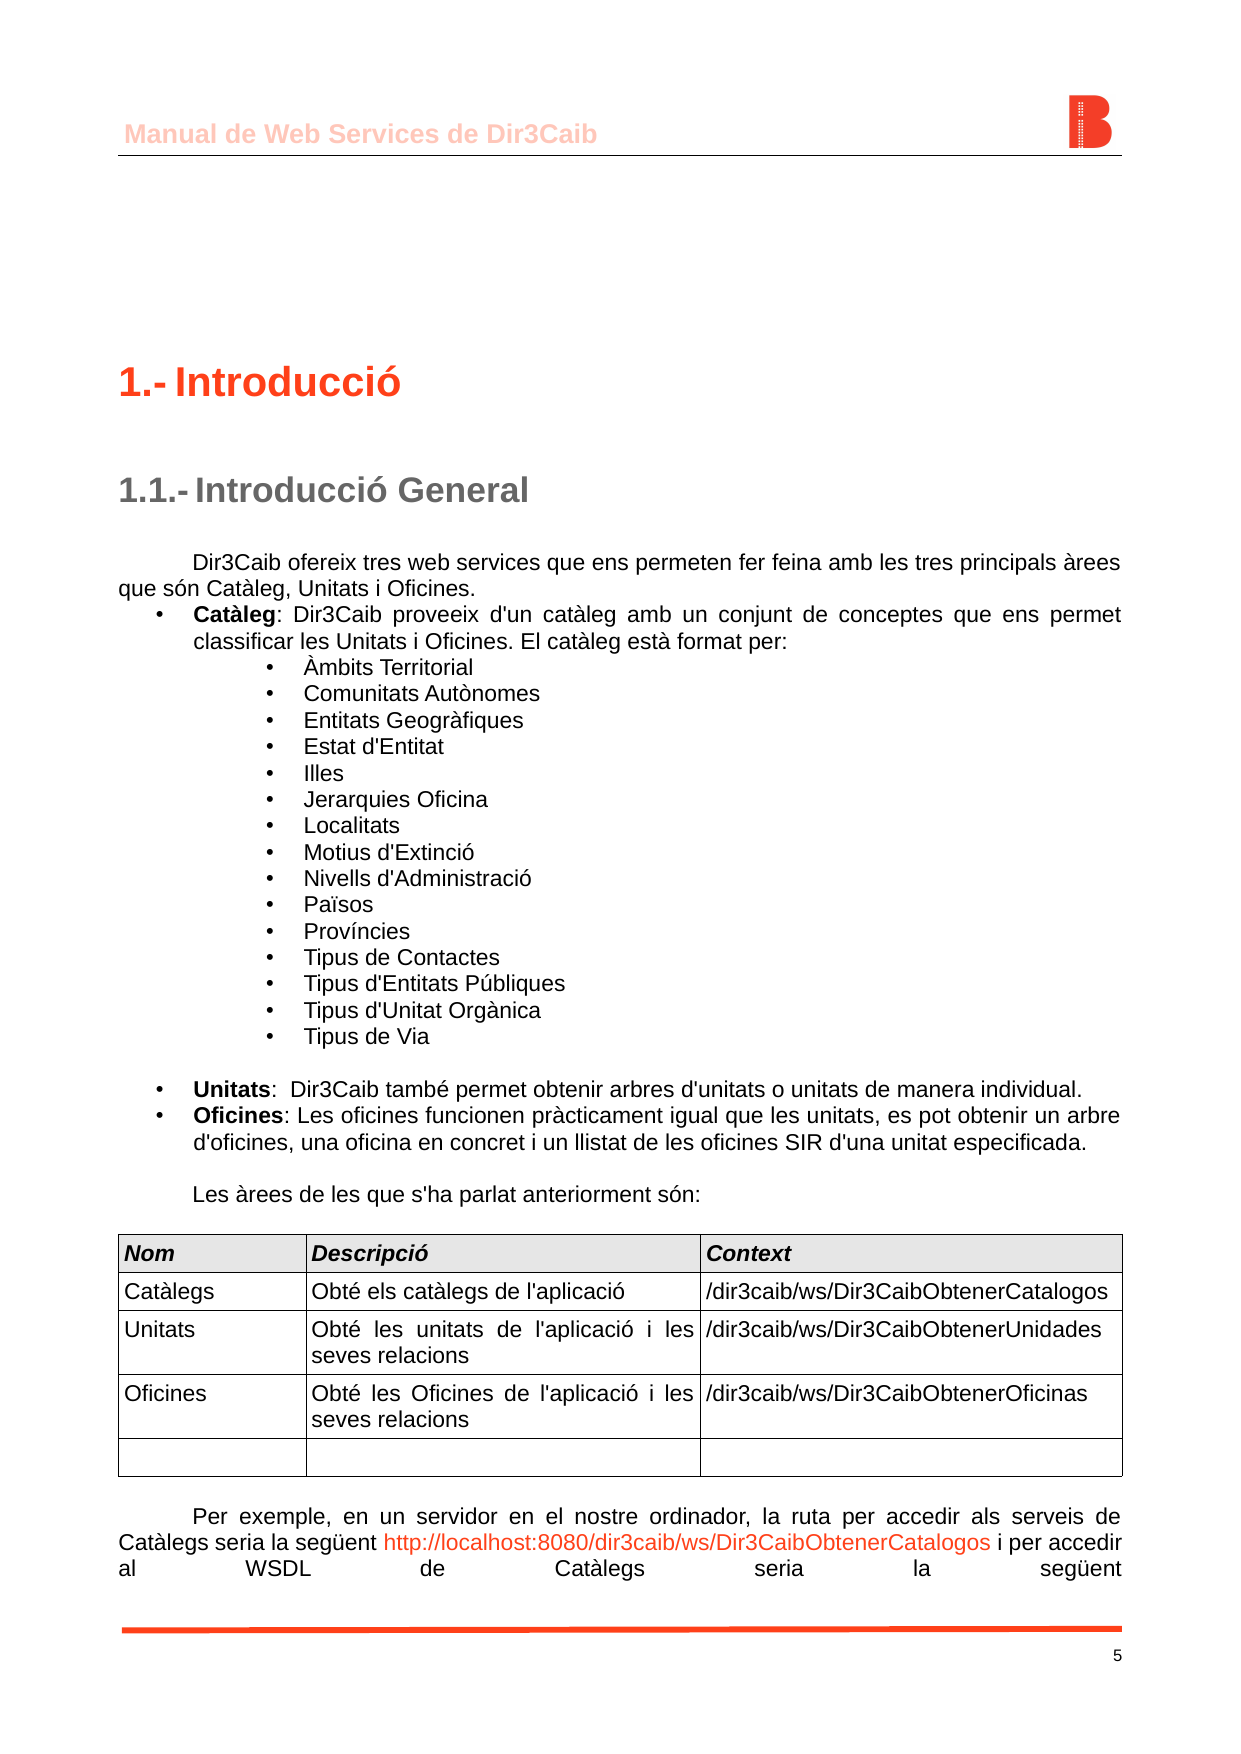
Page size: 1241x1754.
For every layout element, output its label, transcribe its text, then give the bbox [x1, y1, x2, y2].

table_header Context [701, 1235, 1122, 1272]
table_cell /dir3caib/ws/Dir3CaibObtenerOficinas [701, 1375, 1122, 1438]
table_cell Catàlegs [119, 1273, 306, 1310]
subtitle Introducció General [118, 469, 1122, 510]
list Localitats [266, 812, 1122, 838]
picture [1063, 94, 1117, 150]
list Nivells d'Administració [266, 865, 1122, 891]
subtitle Introducció [118, 357, 1122, 405]
text Per exemple, en un servidor en el nostre ordinador, la ruta per accedir als serveis de Catàlegs seria la següent http://localhost:8080/dir3caib/ws/Dir3CaibObtenerCatalogos i per accedir al WSDL de Catàlegs seria la següent [118, 1503, 1122, 1582]
table_cell Unitats [119, 1311, 306, 1374]
list Illes [266, 759, 1122, 786]
list Tipus de Via [266, 1023, 1122, 1049]
list Tipus de Contactes [266, 944, 1122, 970]
text Dir3Caib ofereix tres web services que ens permeten fer feina amb les tres principals àrees que són Catàleg, Unitats i Oficines. [118, 549, 1122, 601]
list Comunitats Autònomes [266, 680, 1122, 707]
list Tipus d'Unitat Orgànica [266, 997, 1122, 1023]
list Estat d'Entitat [266, 733, 1122, 759]
list Províncies [266, 918, 1122, 944]
list Àmbits Territorial [266, 654, 1122, 680]
table_cell [119, 1439, 306, 1476]
table_cell /dir3caib/ws/Dir3CaibObtenerCatalogos [701, 1273, 1122, 1310]
table_header Descripció [307, 1235, 700, 1272]
table_cell [307, 1439, 700, 1476]
table_cell /dir3caib/ws/Dir3CaibObtenerUnidades [701, 1311, 1122, 1374]
list Tipus d'Entitats Públiques [266, 970, 1122, 997]
table_cell [701, 1439, 1122, 1476]
list Oficines: Les oficines funcionen pràcticament igual que les unitats, es pot obtenir un arbre d'oficines, una oficina en concret i un llistat de les oficines SIR d'una unitat especificada. [156, 1102, 1122, 1155]
list Catàleg: Dir3Caib proveeix d'un catàleg amb un conjunt de conceptes que ens permet classificar les Unitats i Oficines. El catàleg està format per: [156, 601, 1122, 654]
list Entitats Geogràfiques [266, 707, 1122, 733]
text Les àrees de les que s'ha parlat anteriorment són: [118, 1181, 1122, 1207]
table_cell Obté les unitats de l'aplicació i les seves relacions [307, 1311, 700, 1374]
table_cell Obté els catàlegs de l'aplicació [307, 1273, 700, 1310]
table_cell Obté les Oficines de l'aplicació i les seves relacions [307, 1375, 700, 1438]
table_header Nom [119, 1235, 306, 1272]
list Jerarquies Oficina [266, 786, 1122, 812]
table_cell Oficines [119, 1375, 306, 1438]
list Motius d'Extinció [266, 838, 1122, 865]
list Països [266, 891, 1122, 918]
list Unitats: Dir3Caib també permet obtenir arbres d'unitats o unitats de manera individual. [156, 1076, 1122, 1102]
